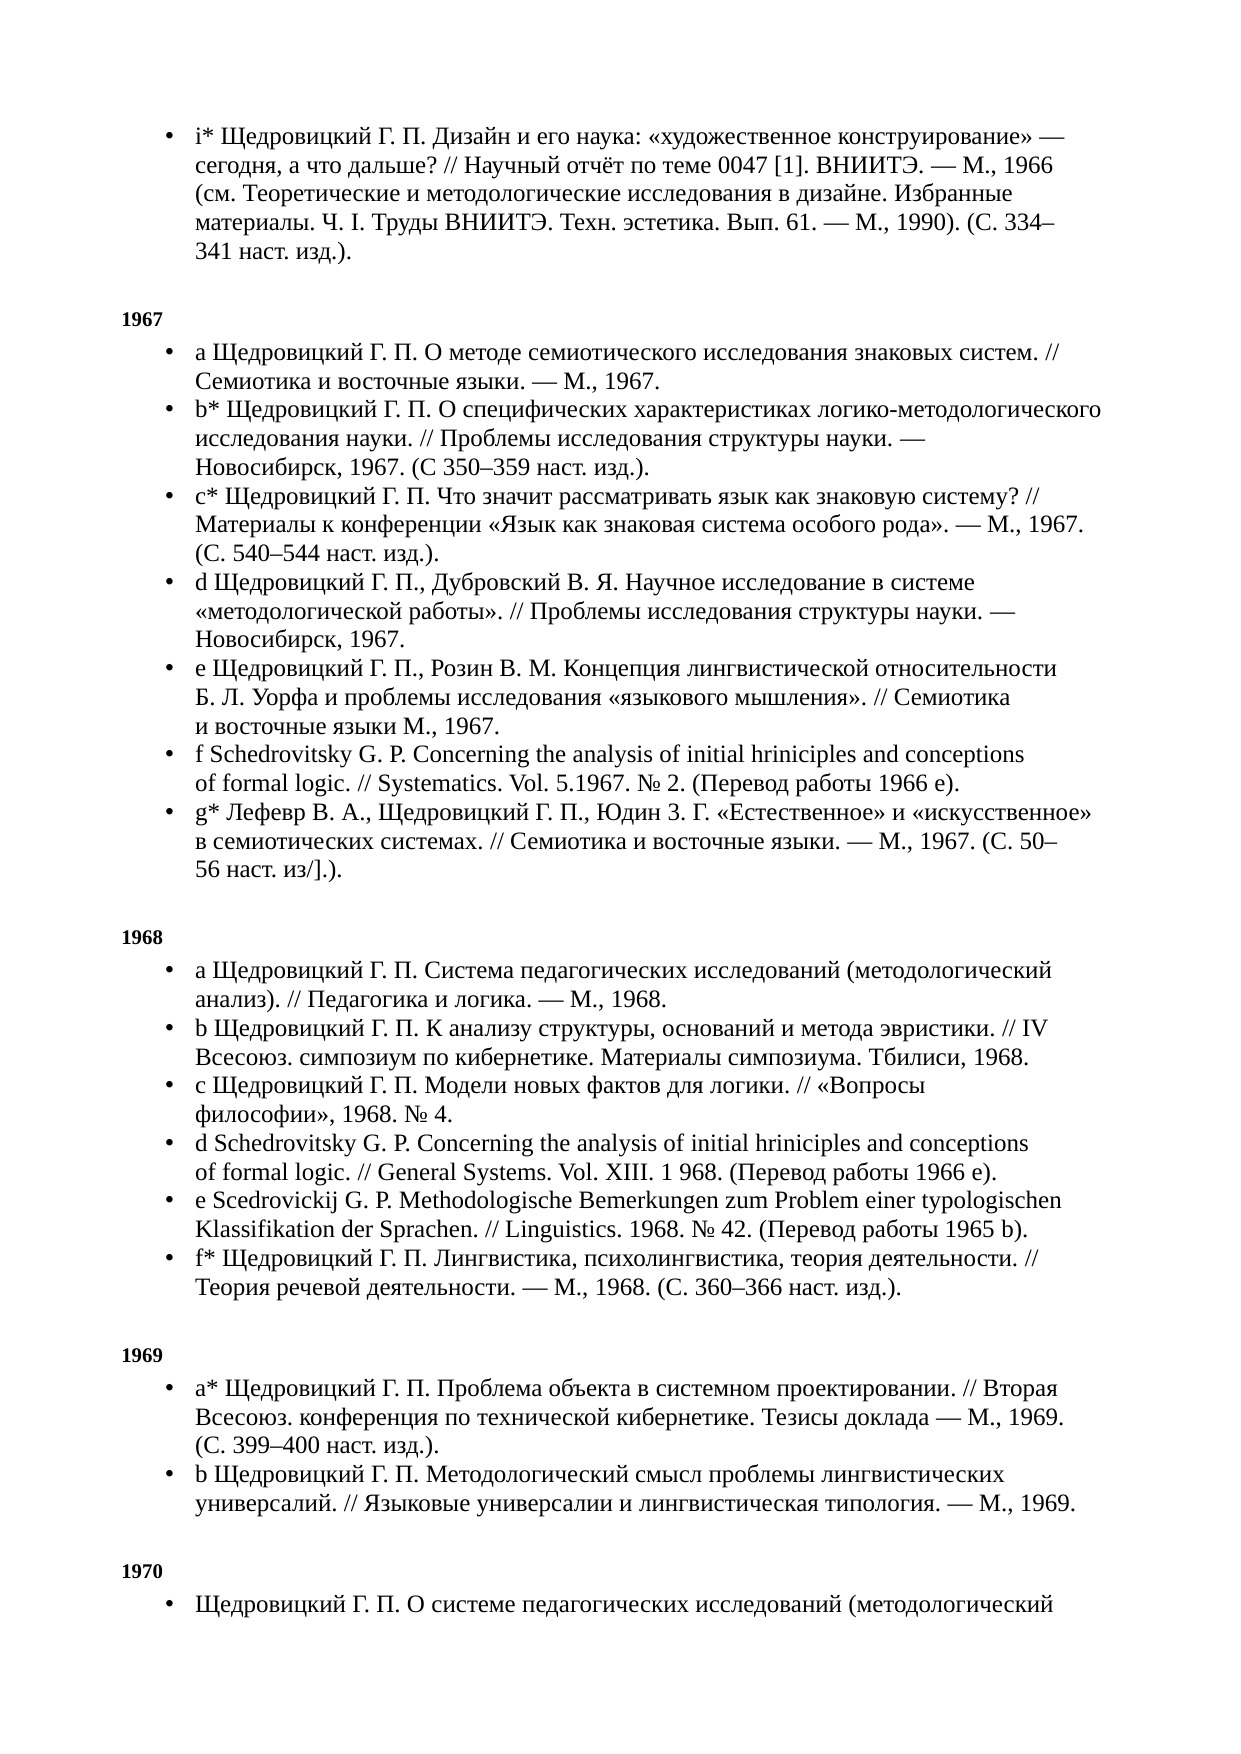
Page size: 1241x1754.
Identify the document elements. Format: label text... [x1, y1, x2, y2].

table_header I. Работы Г. П. Щедровицкого 1957 a* Щедровицкий Г. П. «Языковое мышление» и его анализ. // Вопросы языкознания. 1957. № 1. (С. 449–465 наст. изд.). b Щедровицкий Г. П., Алексеев Н. Г. О возможных путях исследования мышления как деятельности. // Докл. АПН РСФСР. 1957. № 3; 1958. № 1,4; 1959. № 1,2, 4; 1960. № 2,4, 5,6; 1961. № 4,5; 1962. № 2–6. 1958 a* Щедровицкий Г. П. О некоторых моментах в развитии понятий. // «Вопросы философии», 1958. № 6. (С. 577–589 наст. изд.). b* Щедровицкий Г. П. О строении атрибутивного знания. Сообщения I–VI. // Докл. АПН РСФСР. 1958. № 1,4; 1959. № 1,2, 4; 1960. № 6. (С. 590–630 наст. изд.). 1959 Щедровицкий Г. П., Ладенко И. С. О некоторых принципах генетического исследования мышления. // Тезисы доклада на I съезде Общества психологов. Вып. 1. — М., 1959. 1960 a* Щедровицкий Г. П. К анализу процессов решения задач. // Докл. АПН РСФСР. 1960. № 5. (С. 667–672 наст. изд.). b Щедровицкий Г. П. Опыт анализа сложного рассуждения, содержащего решение математической задачи. (На правах рукописи). — М., 1960. c* Щедровицкий Г. П. и другие. Принцип «параллелизма формы и содержания мышления» и его значение для традиционных логических и психологических исследований. Сообщ. I–IV. // Докл. АПН РСФСР. 1960. № 2,4; 1961. № 4,5. (С. 1–33 наст. изд.). 1961 a Щедровицкий Г. П. О взаимоотношении формальной логики и неопозитивистской «логики науки». // Диалектический материализм и современный позитивизм. — М., 1961. b Щедровицкий Г. П. Технология мышления. // Известия. 1961. № 234. 1962 a* Щедровицкий Г. П. О различии исходных понятий «формальной» и «содержательной» логик. // Методология и логика наук. Учёные зап. Том. ун-та. № 41. — Томск, 1962. (С. 34–49 наст. изд.). b Щедровицкий Г. П. Усвоение мышления и проблемы творческой активности учащихся // О психологических особенностях творческой активности учащихся. Тезисы доклада на межвуз. конф. — М., 1962. с Щедровнцкий Г. П., Якобсон С. Г. К анализу процессов решения простых арифметических задач. Сообщения I–V. // Докл. АПН РСФСР. 1962. № 2–6. 1963 a Щедровицкий Г. П. О месте логики в психолого-педагогических исследованиях. // Тезисы доклада на II съезде Общества психологов. Вып. 2. — М., 1963. b Щедровицкий Г. П. К методологии педагогического исследования игры. // Материалы к симпозиуму. Ротапринт (Библиотека имени В. И. Ленина). — М., 1963. c* Щедровицкий Г. П. Методологические замечания к проблеме происхождения языка. // Науч. докл. высшей школы. Филологические науки. 1963. № 2. (С. 299–316 наст. изд.). d Якобсон С. Г., Щедровицкий Г. П. Логико-психологический анализ способов решения простых арифметических задач. // Тезисы доклада на II съезде Общества психологов. Вып. 2. — М., 1963. 1964 a* Щедровицкий Г. П. Проблемы методологии системного исследования. — М., 1964. (С. 155–196 наст. изд.). b* Щедровицкий Г. П. Игра и «детское общество». // Дошкольное воспитание. 1964. № 4. (С. 673–681 наст. изд.). c* Щедровицкий Г. П. О принципах анализа объективной структуры мыслительной деятельности на основе понятий содержательно-генетической логики. // Вопросы психологии. 1964. № 2. (С. 466–473 наст. изд.). d Щедровицкий Г. П. Место логических и психологических методов в педагогической науке. // «Вопросы философии», 1964. № 7. е Щедровицкий Г. П. О необходимости типологических исследований в психологии и педагогике. // Вопросы активизации мышления и творческой деятельности учащихся. Тезисы доклада на межвуз. конф. — М., 1964. f Щедровицкий Г. П. К характеристике критериев интеллектуального развития ребёнка. // Вопросы психологии. Тезисы доклада на респ. психол. конф. — Киев, 1964. g Щедровицкий Г. П., Костеловский В. А. К анализу средств и процессов познания пространственной формы. Сообщения I–II. // Новые исследования в педагогических науках. Вып. 2,4. — М., 1964–1965. h* Щедровицкий Г. П., Садовский В. Н. К характеристике основных направлений исследования знака в логике; психологии и языкознании. Сообщения I — III. // Новые исследования в педагогических науках, Вып. 2,4, 5. — М., 1964–1965. (С. 515–539 наст. изд.). i Щедровицкий Г. П., Юдин Э. Г. О применении понятия управления в психологических и педагогических исследованиях. // Вопросы активизации мышления и творческой деятельности учащихся. Тезисы доклада на межвуз. конф. — М., 1964. j Щедровицкий Г. П., Якобсон С. Г. Сравнительный логико-психологический анализ способов решения арифметических задач (на укр. языке). // Радяньска школа. 1964. № 6. 1965 a Щедровицкий Г. П. К характеристике наиболее абстрактных направлений методологии структурно-системных исследований. // Проблемы исследования систем и структур. — М., 1965. b Щедровицкий Г. П. Методологические замечания к проблеме типологической классификации языков. // Лингвистическая типология и восточные языки. — М., 1965. c Щедровицкий Г. П. Исследование мышления детей на материале решений простых арифметических задач. // Развитие познавательных и волевых процессов у дошкольников. — М., 1965. d Щедровицкий Г. П. О принципах классификации наиболее абстрактных направлений методологии системно-структурных исследований. // Проблемы исследования систем и структур. — М., 1965. e Лефевр В. А., Щедровицкий Г. П., Юдин Э. Г. «Естественное» и «искусственное» в семиотических системах. // Проблемы исследования систем и структур. Материалы к конференции. — М., 1965. f* Генисаретский О. И., Щедровицкий Г. П. Методологическая картина дизайна. // Программа научн. иссл. лаб. общетеор. иссл. отдела теории и методов худ. констр. ВНИИТЭ. Архив ВНИИТЭ. — М., 1965 (см. Теоретические и методологические исследования в дизайне. Избранные материалы. Ч. I. Труды ВНИИТЭ. Техн. эстетика. Вып. 61. — М., 1990). (С. 317–328 наст. изд.). g* Генисаретский О. И., Щедровицкий Г. П. Дизайн: проблемы исследований. // Программа научн. иссл. лаб. общетеор. иссл. отдела теории и методов худ. констр. ВНИИТЭ. Архив ВНИИТЭ. — М., 1965 (см. Теоретические и методологические исследования в дизайне. Избранные материалы. Ч. I. Труды ВНИИТЭ. Техн. эстетика. Вып. 61. — М., 1990). (С. 329–333 наст. изд.). 1966 a* Щедровицкий Г. П. Об исходных принципах анализа проблемы обучения и развития в рамках теории деятельности. // Обучение и развитие. Материалы к симпозиуму. — М., 1966. (С. 197–227 наст. изд). b* Щедровицкий Г. П. Методологические замечания к педагогическому исследованию игры. // Психология и педагогика игры дошкольника. — М., 1966. (С. 687–715 наст. изд.). c* Щедровицкий Г. П. Заметки о мышлении по схемам двойного знания. // Материалы к симпозиуму по логике науки. — Киев, 1966. (С. 474–476 наст. изд.). d Щедровицкий Г. П. «Естественное» и «искусственное» в развитии речи языка. // Основные проблемы эволюции языка. Материалы Всесоюз. конф. по общ. языкознанию. Ч. 1. Самарканд, 1966. e Щедровицкий Г. П. К анализу исходных принципов и понятий формальной логики. // Философ, иссл.: Труды Болгар, акад. наук. 1966. f Щедровицкий Г. П. О логическом смысле проблемы лингвистических универсалий. // Конф. по проблемам изучения универсальных и ареальных свойств языков. Тезисы доклада — М., 1966. g* Щедровицкий Г. П. О различных планах изучения моделей и моделирования. // Метод моделирования в естествознании. — Тарту, 1966. (С. 631–633 назд. изд.). h* Щедровицкий Г. П. Надежина Р. Г. Развитие детей и проблемы нравственного воспитания. // Обучение и развитие. Материалы к симпозиуму. — М., 1966. (С. 682–686 наст. изд.). i* Щедровицкий Г. П., Юдин Э. Г. Педагогика и социология. Сообщение 1. // Новые исследования в педагогических науках. Вып. 7. — М., 1966. (С. 342–349 наст. изд.). j Shchedrovitzky G. P. Methodological problem; of system research. // General Systems. 1966. Vol. XI. (Перевод работы 1964 a). k Лефевр В. А., Щедровицкий Г. П., Юдин З. Г. Анализ связей управления в социальных структурах и деятельности. (Место публикации не установлено). 1966. i* Щедровицкий Г. П. Дизайн и его наука: «художественное конструирование» — сегодня, а что дальше? // Научный отчёт по теме 0047 [1]. ВНИИТЭ. — М., 1966 (см. Теоретические и методологические исследования в дизайне. Избранные материалы. Ч. I. Труды ВНИИТЭ. Техн. эстетика. Вып. 61. — М., 1990). (С. 334–341 наст. изд.). 1967 a Щедровицкий Г. П. О методе семиотического исследования знаковых систем. // Семиотика и восточные языки. — М., 1967. b* Щедровицкий Г. П. О специфических характеристиках логико-методологического исследования науки. // Проблемы исследования структуры науки. — Новосибирск, 1967. (С 350–359 наст. изд.). c* Щедровицкий Г. П. Что значит рассматривать язык как знаковую систему? // Материалы к конференции «Язык как знаковая система особого рода». — М., 1967. (С. 540–544 наст. изд.). d Щедровицкий Г. П., Дубровский В. Я. Научное исследование в системе «методологической работы». // Проблемы исследования структуры науки. — Новосибирск, 1967. e Щедровицкий Г. П., Розин В. М. Концепция лингвистической относительности Б. Л. Уорфа и проблемы исследования «языкового мышления». // Семиотика и восточные языки М., 1967. f Schedrovitsky G. P. Concerning the analysis of initial hriniciples and conceptions of formal logic. // Systematics. Vol. 5.1967. № 2. (Перевод работы 1966 е). g* Лефевр В. А., Щедровицкий Г. П., Юдин 3. Г. «Естественное» и «искусственное» в семиотических системах. // Семиотика и восточные языки. — М., 1967. (С. 50–56 наст. из/].). 1968 a Щедровицкий Г. П. Система педагогических исследований (методологический анализ). // Педагогика и логика. — М., 1968. b Щедровицкий Г. П. К анализу структуры, оснований и метода эвристики. // IV Всесоюз. симпозиум по кибернетике. Материалы симпозиума. Тбилиси, 1968. с Щедровицкий Г. П. Модели новых фактов для логики. // «Вопросы философии», 1968. № 4. d Schedrovitsky G. P. Concerning the analysis of initial hriniciples and conceptions of formal logic. // General Systems. Vol. XIII. 1 968. (Перевод работы 1966 е). е Scedrovickij G. P. Methodologische Bemerkungen zum Problem einer typologischen Klassifikation der Sprachen. // Linguistics. 1968. № 42. (Перевод работы 1965 b). f* Щедровицкий Г. П. Лингвистика, психолингвистика, теория деятельности. // Теория речевой деятельности. — М., 1968. (С. 360–366 наст. изд.). 1969 a* Щедровицкий Г. П. Проблема объекта в системном проектировании. // Вторая Всесоюз. конференция по технической кибернетике. Тезисы доклада — М., 1969. (С. 399–400 наст. изд.). b Щедровицкий Г. П. Методологический смысл проблемы лингвистических универсалий. // Языковые универсалии и лингвистическая типология. — М., 1969. 1970 Щедровицкий Г. П. О системе педагогических исследований (методологический анализ). // Оптимизация процессов обучения в высшей и средней школе. Душанбе, 1970. 1971 a Щедровицкий Г. П. Значения как конструктивные компоненты знака. // Вопросы семантики. Тезисы доклада — М., 1971. b Щедровицкий Г. П. Человек и деятельность в инженерно-психологических исследованиях. // Проблемы инженерной психологии. Вып. 1. — М., 1971. с Щедровицкий Г. П. Понимание как компонента исследования знака. // Вопросы семантики. Тезисы доклада — М., 1971. d Щедровицкий Г. П. О типах знаний, получаемых при описании сложного объекта, объединяющего «парадигматику» и «синтагматику». // Актуальные проблемы лексикологии. Докл. лингвист, конф. Ч. 1. Томск. 1971. e Щедровицкий Г. П. «Логическое» и «лингвистическое» в знаках (к характеристик е материал а терминологической работы). // Семиотические проблемы языков науки, терминологии и информатики. Ч. 1. — М., 1971. f Щедровицкий Г. П. К проблеме существования терминов в тексте и в парадигматических системах. // Семиотические проблемы языков науки, терминологии и информатики. Ч. 2. — М., 1971. g Щедровицкий Г. П. Значения и знания. // Актуальные проблемы лексикологии. Тезисы доклада Ч. 2. — Новосибирск, 1971. h Щедровицкий Г. П. Деятельность и понятие деятельности. // Материалы IV Всесоюз. съезда Общества психологов. Тбилиси, 1971. i Schedrovitsky G. P. Configuration as a method of construction of complex knowledge. // Systematics. Vol. 8.1971. № 4. j Щедровицкий Г. П. Проблема соотношения логических и психологических исследований мышления в истории советской психологии. // Материалы IV Всесоюз. съезда Общества психологов. Тбилиси, 1971. 1972 a Щедровицкий Г. П. Цели и продукты терминологической работы (методологические заметки о процессах становления терминологической деятельности). // Актуальные проблемы лексикологии. — Новосибирск, 1972. b Stschedrowitzky G. P. Die Struktur des Zeichens: Sinn und Bedeutung. // Ideen des exakten Wissens. Wissenschaft und Technik in der Sowjetunion. 1972. № 12. 1973 a* Щедровицкий Г. П. Системно-структурный подход в анализе и описании эволюции мышления. // Мышление и общение. Материалы Всесоюз. симпозиума. Алма-Ата, 1973. (С. 477–480 наст. изд.). b Щедровицкий Г. П. Структура знака: смыслы и значения. // Проблемы лексикологии. — Минск, 1973. c Щедровицкий Г. П., Дубровский В. Я. Проблема объекта в системном проектировании. // Методология исследования проектной деятельности. Тез. сообщ. Всесоюз. науч. конф. «Автоматизация проектирования как комплексная проблема совершенствования проектного дела в стране». Сб. 2. — М., 1973. d Щедрювицкий Г. П., Надежина Р. Г. О двух типах отношений руководств а в групповой деятельности детей. // Вопросы психологии. 1973. № 5. е Щедровицкий Г. П., Якобсон С. Г. Заметки к определению понятий «мышление» и «понимание». // Мышление и общение. Материалы Всесоюз. симпоз. Алма-Ата, 1973. 1974 a* Щедровицкий Г. П. Смысл и значение. // Проблемы семантики. — М., 1974. (С. 545–576 наст. изд.). b* Щедровицкий Г. П. Системное движение и перспективы развития системно-структурной методологии. Обнинск, 1974. (С. 57–88 наст. изд). с* Щедровицкий Г. П. Два понятия системы. // Труды XIII Межд. Конгресса по истории науки и техники. Т. 1а. — М., 1974. (С. 228–232 наст. изд). d Щедровицкий Г. П. Коммуникация, деятельность, рефлексия. // Исследование речемыслительной деятельности. Алма-Ата, 1974. e Щедровицкий ГЛ. Логико-психологический анализ процедур и способов решения простых арифметических задач. // Психолого-педагогические проблемы обучения и развития. Душанбе, 1974. 1975 a* Щедровицкий Г. П. Автоматизация проектирования и задачи развития проектировочной деятельности. // Разработка и внедрение автоматизированных систем в проектировании (теория и методология). — М., 1975. (С. 401–436 наст. изд.). b* Щедровицкий Г. П. Проблема исторического развития мышления. // Генетические и социальные проблемы интеллектуальной деятельности. Алма-Ата, 1975. (С. 496–514 наст. изд.). а* Щедровицкий Г. П. Исходные представления и категориальные средства теории деятельности (Приложение I к 1975 а’). (С. 233–280 наст. изд.). а* Щедровицкий Г. П. Общая идея метода восхождения от абстрактного к конкретному (Приложение II к 1975 а’). e* Щедровицкий Г. П. Категории «процесс — механизм» в контексте исследования развития (Приложение III к 1975 а»). f* Щедровицкий Г. П. Генетическое восхождение (Приложение IV к 1975 а’). 1976 Щедровицкий Г. П. Проблемы построения системной теории сложного «популятивного» объекта. // Системные исследования. Ежегодник 1975. — М., 1976. 1977 a Щедровицкий Г. П., Щедровицкий П. Г. Проблематизация и проблемы в процессах программирования решения задач. // Логика научного поиска. Тезисы доклада Свердловск, 1977. 1978 a Щедровицкий Г. П. Методологический подход как средство объединения знаний из разных научных предметов. // Методологические аспекты взаимодействия общественных, естественных и технических наук. Тез докл. М. — Обниск, 1978. b Аросьев Д. Л., Астахов В. И., Щедровицкий Г. П. Средства и методы проектирования годичного цикла спортивной подготовки. Макет учебно-деловой игры. // Отчёт КНГ МОГИФК по теме № 05–139–21.1978. 1979 a Щедровицкий Г. П. Комплексная организация научно-исследовательских работ как социотехническая систем а. // Комплексный подход к научному поиску: проблемы и перспективы. Ч. 2. — Свердловск, 1979. b Поливанова С. Б., Щедровицкий Г. П. Методологическая организация мышления и деятельности как условие и средство комплексной организации НИР. // Комплексный подход к научному поиску: Проблемы и перспективы. Ч. 2. — Свердловск, 1979. 1981 a* Щедровицкий Г. П. Принципы и общая схема методологической организации системно-структурных исследований и разработок. // Системные исследования: Методологические проблемы. Ежегодник 1981. — М., 1981. (С. 88–114 наст. изд.). b Щедровицкий Г. П. О двух способах структурно-системного представления объектов. // Машинные методы обнаружения закономерностей. Рига, 1981. 1982 Shchedrovitsky C. P. Methodological organization of systems-structural research and development: principles and general scheme. // General Systems. Vol. XXVII. 1982. (Перевод работы 1981 a*). 1983 a Щедровицкий Г. П. Организационно-деятельностная игра как новая форма организации коллективной мыследеятельности. // Методы исследования, диагностики и развития международных трудовых коллективов. — М., 1983. b Щедровицкий Г. П. Системо-деятельностный подход в анализе и оценке места и функций естественнонаучных картин мира в современном мировоззрении. // Научная картина мира как компонент современного мировоззрения. Материалы симпозиума. М. — Обнинск, 1983. с* Щедровицкий Г. П., Котельников С. И. Организационно-деятельностная игра как новая форма организации и метод развития коллективной мыследеятельности. // Нововведения в организациях. Труды семинара. ВНИИ системных исследований. — М., 1983. (С. 115–142 наст. изд.). 1984 Щедровицкий Г. П. Синтез знаний: проблемы и методы. // На пути к теории научного знания. — М., 1984. (С. 634–666 наст. изд.). 1985 a Ойзерман М. Т., Рац М. В., Щедровицкий Г. П. Научные и практические вопросы создания проектов, эффективно реализуемых с точки зрения инженерных изысканий. // Проблемы методологии и технологии инженерных изысканий. — М., 1985. b Наградова Е. Я., Щедровицкий Г. П. Категории сложности изыскательных работ как объект исследований с системо-деятельностной точки зрения. // Проблемы методологии и технологии инженерных изысканий. — М., 1985. с Shchedrovitsky C. P. Methodological organization of systems-structural research and development: principles and general scheme. // Systems Research, II. Methodological Problems. 1985. (Перевод работы 1981 a*). 1987 a* Щедровицкий Г. П. Схема мыследеятельности — системно-структурное строение, смысл и содержание. // Системные исследования. Методологические проблемы. Ежегодник 1986. — М., 1 987. (С. 281–298 наст. изд.). b Щедровицкий Г. П. Методологический подход как средство объединения знаний из разных научных предметов. // Методологические аспекты взаимодействия общественных, естественных и технических наук. Тезисы доклада и выст. Ч. I–II. М. — Обнинск, 1987. 1991 Щедровицкий Г. П. Методологический смысл оппозиции натуралистического и системо-деятельностного подходов. // «Вопросы методологии». 1991. № 2. (С. 143–154 наст. изд.). II. Работы других авторов Автоматизация в проектировании. — М., 1972. Акофф Р. Л. О природе систем. // Изв. АН СССР. Техн. кибернетика. 1971. № 3. Акофф Р. Л. Планирование в больших экономических системах. — М., 1972. Акофф Р. Искусство решения проблем. — М., 1982. Акофф Р. Планирование будущего корпорации. — М., 1985. Алексеев И. С. Возможная модель структуры физического знания. // Проблемы истории и методологии научного познания. — М., 1974 а. Алексеев И. С. Принцип детерминизма и физическая картина реальности. // Философия и естествознание. — М., 1974 b. Алексеев Н. Г. Проблема управления мыслительной деятельностью при решении алгебраических задач и их классификация. // Вопросы активизации мышления и творческой деятельности учащихся. Тезисы докладов на межвузовской конференции. — М., 1964. Алексеев Н. Г. Формирование осознанного решения учебной задачи. // Педагогика и логика. — М., 1968. Алексеев Н. Г., Москаева А. С. О некоторых психологических проблемах при решении текстовых задач. // Психологія навчання і виховання. Тезисы докладов на республиканской психологической конференции. — Киев, 1964. Аристотель. Метафизика. М, 1937 а. Аристотель. О душе. — М., 1937 b. Аристотель. Физика. — М., 1937 с. Аристотель. Аналитики. — М., 1952. Аристотель. Сочинения. В 4-х т. — М., 1978. Асмус В. Ф. Логика. — М., 1947. Асмус В. Ф. Шарль Серрюс и логика отношений. // Ш. Серрюс. Опыт исследования значения логики. — М., 1948. Афанасьев В. Г. Научное руководство социальными процессами. // Коммунист. 1965. № 12. Афанасьев В. Г. Об интенсификации развития социалистического общества (проблемы взаимодействия науки, техники и управления). — М., 1969. Ахманов А. С. Формы мысли и законы формальной логики. К вопросу о предмете формальной логики. // Вопросы логики. — М., 1955. Ахманов А. С. Логическое учение Аристотеля. — М., 1960. Бакрадзе К. Логика. Тбилиси, 1951. Беккер Г., Босков А. Современная социологическая теория. — М., 1962. Бернштейн Н. А. Некоторые назревающие проблемы регуляции двигательных актов. // Вопросы психологии. 1957. № 6. Вир Ст. Кибернетика и управление производством. — М., 1963. Блауберг И. В., Садовский В. Н., Юдин Э. Г. Системный подход: предпосылки, проблемы, трудности. — М., 1969. Блауберг И. В., Юдин Э. Г. Становление и сущность системного подхода. — М., 1973. Богданов А. А. Всеобщая организационная наука (тектология). В 3-х т. Восьмое издание. Москва-Берлин, 1925–1929. Большие системы: теория, методология, моделирование. — М., 1971. Больцман Л. Лекции по кинетической теории газов. — М., 1956. Борджану К. О научном характере понятия прогресса. // Проблемы философии. — М., 1960. Бродский И. Н., Серебрянников О. Ф. О характере современной формальной логики II Вопросы философии. 1964. № 2. Бутлеров A. M. Альдегиды, кетоны и нитропроизводные жирного ряда. Специальный куре органической химии. 1875. Ветров А. А. Математическая логика и современная формальная логика. // «Вопросы философии», 1964. № 2. Вико Дж. Основания новой науки об общей природе наций. — Л., 1940. Виндельбанд В. Принципы логики. // Логика. Вып. 1. М, 1913. Винер Н. Кибернетика. — М., 1958. Витгенштейн Л. Логико-философский трактат. — М., 1959. Войшвилло Е. К. К вопросу о предмете логики. // Вопросы логики. — М., 1955. Волков Г. Н. Социология науки. Социологические очерки научно-технической деятельности. — М., 1968. Волков Г. Научно-техническая революция: естествознание и обществоведение. // Правда. 1973, 25 февр. Восхождение от абстрактного к конкретному. // Филее, энцикл. Т. 1. — М., 1960. Выготский Л. С. Мышление и речь. Психологические исследования. — М.-Л., 1934. Выготский Л. С. Избранные психологические исследования. — М., 1956. Выготский Л. С. Развитие высших психических функций. — М., 1960. Галилей Г. Беседы и математические доказательства… // Сочинения. Т. 1. — М.-Л., 1934. Галилей Г. Диалог о двух главных системах мира — птоломеевой и коперниковой. — М.-Л., 1948. Гальперин П. Я., Талызина Н. Ф. Формирование начальных геометрических понятий на основе организованного действия учащихся. // Вопросы психологии. 1957. № 1. Гвишиани Д. М. Управление — прежде всего наука. // Известия, 1963, № 118. Гвишиани Д. М. Предисловие. // Дейнеко О. А. Методологические проблемы науки управления производством. — М., 1971. Гвишиани Д. М. Организация и управление. — М., 1972. Гвишиани Д. М., Каменицер С. Е. Научно организовать труд по управлению производством. // Социалистический труд. 1965. № 2. Гвишиани Д. М., Лисичкин В. А. Системы прогнозирования в планировании и управлении научными исследованиями и разработками. — М., 1969. Гегель Г. В. Ф. Энциклопедия философских наук. Ч. 1. Логика. // Сочинения. Т. 1. — М., 1934. Гегель Г. В. Ф. Наука логики. // Сочинения. Т. 5–6. — М., 1937. Гейтинг А. Обзор исследований по основаниям математики. — М., 1936. Гелернтер Г. А., Рочестер Н. Интеллектуальное поведение машин, решающих задачи. // Психология мышления. — М., 1965. Генисаретский О. И. Специфические черты объектов системного исследования. // Проблемы исследования систем и структур. — М., 1965. Генисаретский О. И. Логический смысл моделей и моделирования. // Метод моделирования в естествознании. Тезисы доклада и выступлений на симпоз. — Тарту, 1966 а. Генисаретский О. И. Проблема смысла в содержательно-генетической логике. // Методология и логика науки. — М., 1966 b. Генисаретский О. И. Понятие о деятельности. Деятельность проектирования. // дизайн в сфере проектирования. Методологическое исследование. Т. 1. Архив ВНИИТЭ. № 470.1967. Генисаретский О. И. Опыт моделирования представляющей и рефлектирующей способностей сознания. // Всесоюзный симпозиум по кибернетике. Тбилиси, 1968. Генисаретский О. И. Опыт методологического конструирования общественных систем. // Моделирование социальных процессов. — М., 1970. Генисаретский О. И. Методологическая организация системной деятельности. // Разработка и внедрение автоматизированных систем в проектировании (теория и методология). — М., 1975. Гердер И. Г. Трактат о происхождении языка. // Гердер И. Г. Избранные сочинения. — М.-Л., 1959. Гессе Г. Игра в бисер. — М., 1969. Гилберт Д. Основания геометрии. — М., 1948. Гилберт Д., Аккерман В. Основы теоретической логики. — М., 1947. Глушков В. М. Построение автоматизированных систем управления. // Актуальные проблемы управления. — М., 1972. Гоббс Т. Избранные произведения. В 2-х т. — М., 1965. Головнях В. В. Комплексирование оптимизационных, имитационных и логико-лингвистических моделей в автоматизированных системах управления летательным аппаратом. // Вопросы кибернетики. Вып. 121. — М., 1986. Горохов В. Г. Методологический анализ системотехники. — М., 1982 а. Горохов В. Г. Современные комплексные научно-технические дисциплины. // «Вопросы философии», 1982 b. № 7. Гослинг Б. Проектирование систем. // Перевод № 567 ГКРЭ СССР. 1964. Греневский Т. Кибернетика без математики. — М., 1964. Григорьев Э. П. Проектный метод прогнозирования и его использование при формировании бытовой предметной среды. // Проблемы прогнозирования материально-предметной среды Труды ВНИИТЭ. Техн. эстетика. Вып. 2. — М., 1972. Гропп P. O. К вопросу о марксистской диалектической логике как системе категорий. // «Вопросы философии», 1959. № 1. Грушин Б. А. Логические и исторические приёмы исследования в «Капитале» К. Маркса. // Вопросы философия. 1955. № 4. Грушин Б. А. О приёмах и способах воспроизведения в мышлении исторических процессов развития. // Канд. диссертация. МГУ, 1957. Грушин Б. А. Маркс и современные методы исторического исследования. // «Вопросы философии», 1958. № 3. Грушин Б. А. Очерки логики исторического исследования. — М., 1961. Грушин Б. А. Процесс развития (логическая характеристика категории в свете задач исторической науки). // Проблемы методологии и логики наук. — Томск, 1962. Гуд Г. Х., Макол Р. Э. Системотехника: введение в проектирование больших систем. — М., 1962. Гудожник Г. С. Научно-технический прогресс: сущность, основные тенденции. — М., 1970. Гуковский М. А. Механика Леонардо да Винчи. — М.-Л., 1947. Гуссерль Э. Пролегомены к чистой логике. // Гуссерль Э. Логические исследования. Ч. 1. — СПб., 1909. Гущин Ю. Ф., Дубровский В. Я, ЩедровицкийЛ. П. К понятию «системное проектирование». // Большие информационно-управляющие системы. — М., 1969. Гущин Ю. Ф., Дубровский В. Я., Щедровицкий Л. П. О методических принципах инженерно-психологического проектирования. // Проблемы инженерной психологии. Вып. 1. — М., 1971. Гэлбрейт Дж. Новое индустриальное общество. — М., 1969. Дворецкий И. Х. Древнегреческо-русский словарь. — М., 1958. Дейнеко О. А. Методологические проблемы науки управления производством. — М., 1971. Джемпер М. Понятие массы в классической и современной физике. — М., 1967. Джонсон Ф. и другие. Системы и руководство (теория систем и руководство системами). — М., 1971. Дизайн в сфере проектирования. Методологическое исследование. Т. 1 / Под ред. Г. П. Щедровицкого и О. И. Генисаретского. // Архив ВНИИТЭ. № 470.1967. Диксон Дж. Проектирование систем: изобретательство, анализ и принятие решений. — М., 1969. Дубовская В. И. К вопросу о связях теории с компонентами учебной деятельности. // Проблемы исследования систем и структур. Материалы к конференции. — М., 1965. Дубровский В. Я. О природе и основаниях эффективности эвристических методов. // IV Всесоюзный симпозиум по кибернетике, (материалы симпозиума). Тбилиси, 1968. Дубровский В. Я. К проблеме распределения функций в системах «человек — машина». // Большие информационно-управляющие системы. — М., 1969. Дубровский В. Я. Об одной модели деятельности проектирования. // Проблемы инженерной психология. Вып. 1. — М., 1971 а. Дубровский В. Я. Проблема знаний в инженерно-психологическом проектировании. // Проблемы инженерной психологии. Вып. 1. — М., 1971 b. Дубровский В. Я., Щедровицкий Л. П. Проблема распределения функции в системах «человек — машина». // Инженерно-психологическое проектирование. Вып. 1. — М., 1970 а. Дубровский В. Я., Щедровицкий Л. П. Инженерная психология и развитие системного проектирования. // Инженерно-психологическое проектирование. Вып. 2. — М., 1970 b. Дубровский В. Я., Щедровицкий Л. П. Проблемы системного инженерно-психологического проектирования. — М., 1971 а. Дубровский В. Я., Щедровицкий Л. П. Социальное назначение инженерной психологии. // Проблемы инженерной психологии. Вып. 1. — М., 1971 b. Дубровский В. Я., Щедровицкий Л. П. Концепция машинизации проектирования как вида мыслительной деятельности. // Методология исследования проектной деятельности. Всесоюз. науч. конф. «Автоматизация проектирования как комплексная проблема совершенствования проектного дела в стране». Сб. 2. — М., 1973. Дубровский В. Я., Щедровицкий Л. П. Проблемы модификации в системном проектировании. // Разработка и внедрение автоматизированных систем в проектировании (теория и методология). — М., 1975. Дынин Б. С. К вопросу о характере проблем методологии. // Философия, методология, наука. — М., 1972. Евенко Л. И. Системный анализ — инструмент обоснования управленческих решений. // США: экономика, политика, идеология. 1970. № 8. Ельмслев Л. Пролегомены к теории языка. // Новое в лингвистике. Вып. 1. — М., 1960. Емельянов С. В. Современные проблемы научного управления. // Цикл лекций о со временных методах планирования и управления народным хозяйством. — М., 1970. Емельянов С. В. Организационные системы управления: принципы построения структурных схем. // Актуальные проблемы управления. — М., 1972. Епископосов Г. Л. Техника и социология. — М., 1967. Жимерин Д. Г. Проблемы автоматизации управления. // Автоматизированные системы управления. — М., 1972. Жолковский А. К. Предисловие. // Машинный перевод и прикладная лингвистика. 1964. № 8. Жолковский А. К. и другие. О принципиальном использовании смысла при машинном переводе. // Труды Института точной механики и вычислительной техники. Машинный перевод — 1961. Вып. 2. — М., 1961. Жолковский А. К., Мельчук И. А. К построению действующей модели языка «Смысл-текст». // Машинный перевод и прикладная лингвистика. 1969. № 11. Заде Л., Дезоер Ч. Теория линейных систем. — М., 1970. Замошкин Ю. А. Психологическое направление в современной буржуазной социологии. — М., 1958. ЗигвартХ. Учение о суждении, понятии и выводе. // Зигварт X. Логика. Т. 1. — СПб., 1908 а. ЗигвартХ. Учение о методе. // Зигварт X. Логика. Т. 2. Вып. 1. — СПб., 1908 b. Зиновьев А. А. Восхождение от абстрактного к конкретному (на материале «Капитала» К. Маркса). // Канд. диссертация. — М., 1954. Зиновьев А. А. Логическое строение знаний о связях. // Логические исследования. — М., 1959 а. Зиновьев А. А. Следование как свойство высказываний о связях. // Науч. докл. высшей школы. Философские науки. 1959 b. № 3. Зиновьев А. А. 06 одной программе исследования мышления. // Докл. АПН РСФСР. 1959 с. № 2. Зиновьев А. А. О логической природе восхождения от абстрактного к конкретному. // Филос. энцикл. Т. 1. — М., 1960 а. Зиновьев А. А. К вопросу о методе исследования знаний (высказывания о связях). // Докл. АПН РСФСР. 1960 b. № 3. Зиновьев А. А. К определению понятия связи. // «Вопросы философии», 1960 с. № 8. Зиновьев А. А. Логика высказываний и теория вывода. — М., 1962. Зиновьев А. А. Об основных понятиях и принципах логики науки. // Логическая структура научного знания. — М., 1965. Зиновьев А. А., Ревзин И. И. Логическая модель как средство научного исследования. // «Вопросы философии», 1960. № 1. Зинченко А. П. Игра. В Харькове проведён экспертный семинар по теме «Учебно-воспитательный процесс в ВУЗе». // Архитектура. Приложение к «Строительной газете» от 25 апреля 1982. Зинченко А. П. Игровая форма межпрофессионального обсуждения градостроительных проблем. // Строительство и архитектура. 1983. № 8. Зинченко П. И. Проблема непроизвольного запоминания. // Научные записки Харьковского государственного педагогического института иностранных языков. Т. 1.1939. Ильенков Э. В. Диалектика абстрактного и конкретного в «Капитале» К. Маркса. — М., 1960. Ильенков Э. В. Предмет логики как науки в новой философии. // «Вопросы философии», 1965. № 5. Ильенков Э. В. К истории вопроса о предмете логики как науки. // «Вопросы философии», 1966. № 2. Ильенков Э. В. Идеальное. // Филос. энцикл. Т. 2. — М., 1962. Исследования по общей теории систем. — М., 1969. Калман Р. и другие. Математическая теория систем. — М., 1971. Кант И. Критика чистого разума. — СПб., 1907. Кант И. Логика. — СПб., 1915. Кантор Г. Учение о множествах. // Новые идеи в математике. Сб. 6. — СПб., 1914. Квейд Э. Анализ сложных систем (методология анализа при подготовке военных решений). — М., 1969. Кибернетический сборник. Вып. 1. — М., 1960. Клини С. К. Введение в метаматематику. — М., 1957. Климовская Г. И. Опыт псевдогенетического поиска языковых универсалий. // Языковые универсалии и лингвистическая типология М., 1969. Клир Дж. Абстрактное понятие системы как методологическое средство. // Исследования по общей теории систем. — М., 1969. Комплексный подход к научному поиску: проблемы и перспективы. В 2-х ч. — Свердловск, 1979. Кон И. С. О понятии исторического прогресса. // Проблемы развития в природе и обществе. — М.-Л., 1958. Кон И. С. Прогресс общественный. // Филос. энцикл. Т. 4. — М., 1967. Кондильяк Э. Б. Трактат о системах. — М., 1938. Кондорсэ Ж. А. Эскиз исторической картины прогресса человеческого разума. — М., 1936. Кондрашов И. А. К вопросу о происхождении языка. // Вопросы языкознания в свете трудов И. В. Сталина. — М., 1950. Копнин П. В., Крымский С. Б. Заметки о логике современной и традиционной. // «Вопросы философии», 1965, № 7. Коссериу Э. Синхрония, диахрония и история//Новое в лингвистике. Вып. III. — M., 1963. Косыгин Ю. А. Методологические вопросы системных исследований в геологии. // Геотектоника. 1970. № 2. Котарбиньский Т. Избранные произведения. — М., 1963. Кремянский В. И. Некоторые особенности организмов как «систем» с точки зрения физики, кибернетики и биологии. // «Вопросы философии», 1958. № 8. Кузьмин В. П. Принцип системности в теории и методологии К. Маркса. — М., 1976. Кузнецов Б. Г. Беседы по теории относительности. — М., 1960. Курс для высшего управленческого персонала. — М., 1970. Кутта Ф. Человек. Труд. Техника. — М., 1970. Кутюра Л. Философские принципы математики. — СПб., 1913. Куффиньяль Л. Кибернетика — искусство управления. // Наука и человечество 1963. — М., 1963. Ладенко И. С. Об отношении эквивалентности и его роли в некоторых процессах мышления. // Докл. АПН РСФСР. 1958 а. № 1. Ладенко И. С. О процессах мышления, связанных с установлением отношения эквивалентности. // Докл. АПН РСФСР. 1958 b. № 2. Ладенко И. С. Проблемы обоснования математики и логической эмпиризм. // Диалектический материализм и современный позитивизм. — М., 1961. Лакатос И. Доказательства и опровержения. Как доказываются теоремы. — М., 1967. Ланге О. Целое и развитие в свете кибернетики. // Исследования по общей теории систем. — М., 1969. Лапин И. И., Пригожин А. И. «Социальные инновации» — новое направление в организационной психологии на Западе. // Психологический журнал. Т. 3.1982. № 5. Лейбниц Г. Новые опыты о человеческом разуме. — М.-Л., 1936. Лекторский В. А., Садовский В. Н. О принципах исследования систем (в связи с общей теорией систем Л. Берталанфи). // «Вопросы философии», 1960. № 8. Лекторский В. А. и другие. История предмета философии. // Филос. энцикл. Т. 5. — М., 1970. Ленин В. И. Философские тетради. // ПСС. Четвёртое издание. Т. 38. — М., 1958. Ленин В. И. Материализм и эмпириокритицизм. // ПСС. Т. 18.. — М., 1961 Ленин В. И. Империализм, как высшая стадия капитализма. // ПСС. Т. 27. — М., 1962 Леонтьев А. А. Психолингвистика. — Л., 1967. Леонтьев А. А. Язык, речь, речевая деятельность. — М., 1969. Леонтьев А. Н. Психологические основы дошкольной игры. // Проблемы развития психики. — М., 1959. Леонтьев А. Н. Проблемы развития психики. — М., 1959. Леонтьев А. Н. О некоторых перспективных проблемах советской психологии. // Вопросы психологии. 1967. № 6. Леонтьев А. Н. Автоматизация и человек. // Психологические исследования. Вып. 2. — М., 1970. Лефевр В. А. О способах представления объектов как систем. // Тезисы доклада симп. «Логика научного исследования» и семинара логиков. — Киев, 1962. Лефевр В. А. О различии «процесса решения» и «способа решения» задач. // Тезисы доклада на II съезде Общества психологов. — М., 1963. Лефевр В. А. О самоорганизующихся и саморефлексивных системах и их исследовании. // Проблемы исследования систем и структур. — М., 1965. Лефевр В. А. Конфликтующие структуры. — М., 1967. Лефевр В. А. О способах представления объектов как систем. // Философские проблемы современного естествознания. Вып. 14. — Киев, 1969. Лефевр В. А. Системы, нарисованные на системах. // Системный метод и современная наука. Вып. 1. — Новосибирск, 1970. Лефевр В. А., Дубовская В. И. Способ решения задач как содержание обучения. // Новые исследования в педагогических науках». Вып. 4. — М., 1965. Лисицин В. Н., Попов Г. Х. О науке управления. // Плановое хозяйство. 1968. № 3. Логика научного поиска (тезисы доклада к Всесоюз. симп.). Ч. 1. — Свердловск, 1977. Логические исследования. — М., 1959. Локк Дж. Избранные философские произведения. Т. 1. — М., 1960. Ломов Б. Ф. Человек и техника. — М., 1966. Лосев А. Ф. Платон. // Филос. энцикл. Т. 4. — М., 1967. Луканин Р. К., Касымжанов А. Х. Об исходных моментах проблемы взаимоотношения диалектики и формальной логики. // Актуальные проблемы диалектической логики (мат. Всесоюз. симп. по диалектической логике). Алма-ата, 1971. Лукасевич Я. Аристотелевская силлогистика с точки зрения современной формальной логики. — М., 1959. Любищев А. А. Значение и будущее систематики. // Природа. 1971. № 2. Маковельский А. О. История логики. — М., 1967. Максвелл Дж. К. Избранные сочинения по теории электромагнитного поля. — М., 1938. Мамардашвили М. К. Процесс анализа и синтеза. // «Вопросы философии», 1958. № 2. Мамардашвили М. К. Некоторые вопросы исследования истории философии как истории познания. // «Вопросы философии», 1959. №: 12. Мамардашвипи М. К. Формы и содержание мышления (к критике гегелевского учения о формах познания). — М., 1968 а. Мамардашвили М. К. Анализ сознания в работах К. Маркса. // «Вопросы философии», 1968 b. № 6. Марков И. Б. Научно-техническая революция: анализ, перспективы, последствия. — М., 1971. Маркс К. К критике политической экономии. — М., 1952. Маркс К. Капитал. Т. 1. — М., 1955 а. Маркс К. Тезисы о Фейербахе. // Маркс К. и Энгельс Ф. Сочинения. Второе издание. Т. З. — М., 1955 b. Маркс К. Экономическо-философские рукописи 1884 года. // Маркс К. и Энгельс Ф. Из ранних произведений. — М., 1956. Маркс К. Теории прибавочной стоимости (IV том «Капитала»). // Маркс К. и Энгельс Ф. Сочинения. Т. 26. Ч. ІІІ. — М., 1964. Маркс К., Энгельс Ф. Немецкая идеология. // Маркс К. и Энгельс Ф. Сочинения. Второе издание. Т. З М., 1955 а. Маркс К., Энгельс Ф. Святое семейство, или критика критической критики. // Маркс К. и Энгельс Ф. Сочинения. Второе издание. Т. 2. — М., 1955 b. Маркс К., Энгельс Ф. Из ранних произведений. — М., 1956. Мартине А. Основы общей лингвистики. // Новое в лингвистике. Вып. III. — М., 1963. Мах Э. Механика. Историко-критический очерк её развития. — СПб., 1909. Мелещенко Ю. С., Шухардин С. В. Ленин и научно-технический прогресс. — Л., 1969. Мельников Г. П. Азбука математической логики. — М., 1967 а. Мельников Г. П. Системная лингвистика и её отношение к структурной. // Проблемы языкознания. Докл. и сообщ. советских учёных на X Межд. Конгрессе лингвистов. — М., 1967 b. Мельников Г. П. Язык как система и языковые универсалии. // Языковые универсалии и лингвистическая типология. — М., 1969. Мельчук И. А. Опыт теории лингвистических моделей «Смысл-текст». — М., 1974. Месарович М. и другие. Теория иерархических многоуровневых систем. — М., 1973. Металлы. // Большая Сов. Энцикл. Второе издание. Т. 27. — М., 1954. Метод моделирования в естествознании (тезисы докладов и выступлений на симпозиуме). — Тарту, 1966. Методологические проблемы науки. — М., 1964. Методология исследования проектной деятельности (Всесоюз. науч. конф. «Автоматизация проектирования как комплексная проблема совершенствования проектного дела в стране»). Сб. 2. — М., 1973. Минский М. На пути к созданию искусственного разума. // Вычислительные машины и мышление. — М., 1967. Минто В. Дедуктивная и индуктивная логика. — СПб., 1901. Мирский Э. М. Междисциплинарные исследования и дисциплинарная организация науки. — М., 1980. Моисеев Н. Н. Компьютер ставит эксперимент. // Литературная газета, 1 января 1973. Моисеев Н. Н. Имитационные модели. // Наука и человечество 1973. — М., 1972. Морено Дж. Социометрия. — М., 1958. Морз Ф. М., Кимбелл Д. Е. Методы исследования операции. — М., 1956. Москаева А. С. К анализу способа решения арифметических задач. // Тезисы доклада на II съезде Общества психологов. Вып. 2. — М., 1963. Москаева А. С. Анализ знаковых средств, необходимых для активного усвоения способов деятельности. // Вопросы активизации мышления и творческой деятельности учащихся (тезисы доклада на межвуз. конф.). — М., 1964. Москаева А. С. Алгоритмы и «алгоритмический подход» к анализу процессов обучения. // Вопросы психологии. 1965. № 3. Москаева А. С. Об одном способе исследования употребления моделей. // Метод моделирования в естествознании. — Тарту, 1966. Москаева А. С. Математика и философия. // Проблемы исследования структуры науки. — Новосибирск, 1967. Москаева А. С. Логический анализ способов решения арифметических задач. // Педагогика и логика. — М., 1968. Москаева А. С., Розин В. М. К анализу строения систем знания типа «Начал» Евклида. Сообщения I–II. // Новые исследования в педагогических. Вып. 8 и 9. — М., 1966. Надежина Р. Г. Совместная деятельность детей и их взаимоотношения. // Вопросы психологии. Тезисы докладов на республиканской психологической конференции. — Киев, 1964 а. Надежина Р. Г. Игра и взаимоотношения детей. // Дошкольное воспитание. 1964 b. № 4. Надежина Р. Г. Анализ детских групп как малых неоднородных систем. // Проблемы исследования систем и структур. Материалы к конференции. — М., 1965. Наторп П. Философия как основание педагогики. — СПб., 1905. Наука и учебный предмет. // Советская педагогика. 1965. № 7. Наука — техника — управление. Интеграция науки, техники и технологии. // Организация и управление в Соединённых Штатах Америки. — М., 1966. Нейман Дж. Теория самовоспроизводящихся автоматов. — М., 1971. Непомнящая Н. И. О путях анализа проблемы усвоения и развития на основе логических и психологических методов. // Тезисы доклада на II съезде Общества психологов. Вып. 2. — М., 1963. Непомнящая Н. И. О методе генетического исследования в психологии. // Вопросы психологии. Тезисы доклада на республиканской психологической конференции. — Киев, 1964 а. Непомнящая Н. И. К вопросу об активности и самостоятельности учащихся в процессе обучения. // Вопросы активизации мышления и творческой деятельности учащихся. Тезисы доклада на межвуз. конф. — М., 1964 b. Непомнящая Н. И. Анализ некоторых понятий психологической концепции Жана Пиаже. // Вопросы психологии. 1964 с. № 4. Непомнящая Н. И. Отношение методов структурного генетического исследования в психологии. // Проблемы исследования систем и структур. Материалы к конференции. — М., 1965. Непомнящая Н. И. Состояние проблемы обучения и развития и задачи дальнейшей её разработки. // Обучение и развитие (материалы к симпозиуму). — М., 1966 а. Непомнящая Н. И. Теория Л. С. Выготского о связи обучения и развития. // Обучение и развитие (материалы к симпозиуму). — М., 1966 b. Непомнящая Н. И. Понятия развития и научения в теории Ж. Пиаже. // Обучение и развитие (материалы к симпозиуму). — М., 1966 с. Непомнящая Н. И. Педагогический анализ и конструирование способов решения учебных задач. // Педагогика и логика. — М., 1968. Николаев В. В. Состояние и некоторые проблемы развития системотехники. // Методологические проблемы системотехники. — Л., 1970. Ньюэлл А., Саймон Г. А. Имитация мышления человека с помощью электронно-вычислительной машины. // Психология мышления. — М., 1965. Ньюэлл А. и другие. Процессы творческого мышления. // Психология мышления. — М., 1965. Обучение и развитие (материалы к симпозиуму). — М., 1966. Общая теория систем. — М., 1966. Овчинников Н. Ф. Понятия массы и энергии в их историческом развитии и философском значении. — М., 1957. Оптнер С. Системный анализ для решения деловых и промышленных проблем. — М., 1969. Организация и управление (вопросы теории и практики). — М., 1968. Остов Г. В. Техника и общественный прогресс. — М., 1959. О соотношении синхронного анализа и исторического изучения языков. — М., 1960. Пантина Н. С. Процесс возникновения сюжетной игры и его значение для умственного развития детей раннего возраста (формирование деятельности элементарного планирования). // Докл. АПН РСФСР. 1962. № 5. Пантина Н. С. Умственное развитие ребёнка в процессе возникновения сюжетной игры. // Дошкольное воспитание. 1963. № 2. Пантина Н. С. Исследование умственного развития детей в процессе деятельности с дидактическими игрушками. // Развитие познавательных и волевых процессов у дошкольников. — М., 1965. Пантина Н. С. Исследование строения детской деятельности (на материале действий с дидактическими игрушками). // Психология и педагогика игры дошкольника. — М., 1966. Папуш М. П. К анализу концепции индикационного поля панели пульта управления как информационной модели. // Проблемы инженерной психологии. Вып 1. — М., 1971. Папуш М. В. Проблема единства семиотики и схема «семиозиса» Ч. Морриса. // Проблемы семантики. — М., 1974. Пископпель А. А. Экспериментальный метод и системное инженерно-психологическое проектирование. // Проблемы инженерной психологии. Вып. 1. — М., 1971. Поварнин С. И. Логика. Пгр., 1916. Поварнин С. И. Введение в логику. Пгр. 1921. Поваров Г. Н. Логика на службе автоматизации и технического прогресса. // «Вопросы философии», 1959. № 10. Пристли Дж. Избранные сочинения. — М., 1934. Проблема распределения функций в системах «человек — машина». // Инженерно-психологическое проектирование. Вып. 1. — М., 1970. Проблемы исследования систем и структур. Материалы к конференции. — М., 1965. Проблемы исследования структуры науки (материалы к симпозиуму). — Новосибирск, 1967. Проблемы методологии системного исследования. — М., 1970. Проблемы прогнозирования материально-предметной среды. // Труды ВНИИТЭ. Техн. эстетика. Вып. 2.1972. Проблемы рефлексии в научном познании. Куйбышев, 1983. Проблемы теории проектирования предметной среды. // Труды ВНИИТЭ. Техн. эстетика. Вып. 8. — М., 1974. Программно-целевой подход и деловые игры. // Тезисы доклада и сообщ. ко второй науч.-практ. науковедч. конф. — Новосибирск, 1982. Психология и педагогика игры дошкольника. — М., 1966. Разработка и внедрение автоматизированных систем в проектировании (теория и методология). — М., 1975. Рамишвили Д. И. О психологической природе донаучных познаний (докл. на совещ. по вопросам психологии (1–6 июля 1953 г.). — М., 1954. Раппапорт А. Г. Методологический анализ трансформации функций прогнозирования. // Проблемы прогнозирования материально-предметной среды. Труды ВНИИТЭ. Техн. эстетика. Вып. 2. — М., 1972. Раппапорт А. Г. Проектирование без прототипов. // Разработка и внедрение автоматизированных систем в проектировании (теория и методология). — М., 1975. Раппапорт А. Г., Сазонов Б. В. Проблемы будущего и трансформация проектирования. // Техническая эстетика. 1972. № 1. Рашевский П. К. «Основания геометрии» Гилберта и их место в историческом развитии вопроса. // Д. Гилберт. Основания геометрии. — М.-Л., 1948. Рашевский П. К. Геометрия и её аксиоматика. // Математическое просвещение. 1960. № 5. Рефлексия. // Филос. словарь. Philosophisches Worterbuch. — M., 1961. Рефлексия. // Филос. энцикл. Т. 4. — М., 1967. Рефлексия в науке и обучении (тезисы доклада и сообщ. к науч.-метод, конф.). — Новосибирск, 1984. Рождественский Ю. В. От редактора//Семиотика и восточные языки. — М., 1967. Розенбергер Ф. История физики. — М.-Л., 1937. Розин В. М. Логический анализ функций чертежа в геометрии. // Тезисы доклада на II съезде Общества психологов. Вып. 2. — М., 1963. Розин В. М. Анализ знаковых средств в геометрии. // Вопросы психологии. 1964 а. № 6. Розин В. М. Анализ способов деятельности в геометрии, представленных в виде сложной системы. // Вопросы активизации мышления и творческой деятельности учащихся (тезисы доклада на межвуз. конф). — М., 1964 b. Розин В. М. Функции символических и модельных средств в точных науках. // Проблемы методологии и логика наук. — Томск, 1965. Розин В. М. Логический анализ происхождения функций моделей, употребляемых в естественных науках. // Метод моделирования в естествознании. — Тарту, 1966. Розин В. М. Об изображении структуры науки. // Проблемы исследования структуры науки. — Новосибирск, 1967 а. Розин В. М. Семиотический анализ знаковых средств математики. // Семиотика и восточные языки. — М., 1967 b. Розин В. М. Структура современной науки. // Проблемы исследования структуры науки. — Новосибирск, 1967 с. Розин В. М. Логико-семиотический анализ знаковых средств геометрии. // Педагогика и логика. — М., 1968 Розин В. М. Смысл прогностической деятельности в проектировании. // Проблемы прогнозирования материально-предметной среды. Труды ВНИИТЭ. Техн. эстетика. Вып. 2. — М., 1972. Розин В. М., Москаева А. С. Предметы изучения структуры науки. // Проблемы исследования структуры науки. — Новосибирск, 1967. Рузавин Г. И. К вопросу об отношении современной формальной логики и логики математической. // «Вопросы философии», 1964. № 2. Румянцев A. M., Ерёмин A. M. К вопросу о науке управления социалистической экономикой. // Вопросы экономики. 1967. № 1. Руткевич М. Н. Развитие, прогресс и законы диалектики. // «Вопросы философии», 1965. № 8. Садовский В. Н. Кризис неопозитивистской «логики науки» и современная зарубежная логика. // Диалектический материализм и современный позитивизм. — М., 1961. Садовский В. Н. Аксиоматический метод построения научного знания. // Философские вопросы современной формальной логики. — М., 1962. Садовский В. Н. Некоторые принципиальные проблемы построения общей теории систем. // Системные исследования. Ежегодник 1971. — М., 1972. Садовский В. Н. Основания общей теории систем. — М., 1974. Сазонов Б. В. К критике неопозитивистского анализа «естественного» языка науки. // Диалектический материализм и современный позитивизм. — М., 1961. Сазонов Б. В. Научное исследование, прогнозирование и конструирование в градостроительном проектировании (история и состояние проблемы). // Проблемы прогнозирования материально-предметной среды. Труды ВНИИТЭ. Техн. эстетика. Вып. 2. — М., 1972. Сазонов Б. В. К определению понятия «проектирование». // Методология исследования проектной деятельности. Всесоюз. науч. конф. «Автоматизация проектирования как комплексная проблема совершенствования проектного дела в стране». Сб. 2. — М., 1973 а. Сазонов Б. В. Методологические проблемы организации проектной деятельности. // Техническая эстетика. 1973 b. № 3–4. Сазонов В. В. Методологические проблемы в развитии теории и методики градостроительного проектирования. // Разработка и внедрение автоматизированных систем в проектировании (теория и методология). — М., 1975. Сазонов Б. В. Деятельностный подход к инновациям. // Социальные факторы нововведений в организационных системах. — М., 1980. Сазонов Б. В. Проект новшества и программирование инновационной деятельности (к программе исследований). // Структура инновационного процесса. — М., 1981. Саймон Г. Науки об искусственном. — М., 1972. Самсонова Е. Г., Воронина Л. А. Анализ строения эмпирической науки (на материале исследования физики). // Проблемы исследования структуры науки. — Новосибирск, 1967. Семёнов Ю. Н. Общественный прогресс и социальная философия современной буржуазии. — М., 1965. Семиотика и восточные языки. — М., 1967. Сент-Дьердьи А. Введение в субмолекулярную биологию. — М., 1964. Серрюс Ш. Опыт исследования значения логики. — М., 1948. Сеченов И. М. Предметная мысль и действительность. // Сеченов И. М. Избранные философские и психологические произведения. — М., 1947. Сидоренко В. Ф. Прогнозирование как процедура проектирования. // Проблемы прогнозирования материально-предметной среды. Труды ВНИИТЭ. Техн. эстетика. Вып. 2. — М., 1972. Симоненко О. Л. Особенности строения «технических» наук. // Проблемы исследования структуры науки. — Новосибирск, 1967. Симпозиум по структурному изучению знаковых систем. Тезисы докладов. — М., 1962. Системные исследования. — М., 1969. Смирницкий А. И. Объективность существования языка М., 1954. Смирницкий А. И. Значение слова. // Вопросы языкознания. 1955. № 2. Соссюр Ф. де. Курс общей лингвистики. — М., 1933. Современная научно-техническая революция. Историческое исследование. — М., 1967. Солнцев В. М. Язык как системно-структурное образование. — М., 1971. Спиркин А. Г., Сазонов Б. В. Обсуждение методологических проблем исследования систем и структур. // «Вопросы философии», 1964. № 1. Стёпин B. C., Томильчик Л. М. Практическая природа познания и методологические проблемы современной физики. — Минск, 1970. Строгович М. С. Логика. — М., 1949. Стяжин Н. И. Формирование математической логики. — М., 1967. Тарский А. Введение в логику и методологию дедуктивных наук. — М., 1948. Таубе М. Вычислительные машины и здравый смысл. Миф о думающих машинах. — М., 1964. Тезисы докладов на дискуссии о проблеме системности в языке. — М., 1962. Тезисы докладов симпозиума «Логика научного исследования» и семинара логиков. — Киев, 1962. Тейяр де Шарден П. Феномен человека. — М., 1965. Телегина Э. Д. Взаимодействие человека и ЭВМ (обзор современных зарубежных работ). // Человек и компьютер. Вып. 1. — М., 1972. Теория речевой деятельности (проблемы психолингвистики). — М., 1968. Тода М., Шуфорд Э. Х. (мл.). Логика систем: введение в формальную теорию структуры. // Исследование по общей теории систем. — М., 1969. Томсон Дж. Предвидимое будущее. — М., 1958. Трапезников В. Предприятие будущего. // Известия, 1967, 18 мая. Трубецкой И. С. Основы фонологии. — М., 1961. Труды по знаковым системам. — Тарту, 1964. Тьюринг А. Может ли машина мыслить? — М., 1960. Тюрго А. Р. Последовательные успехи человеческого разума. // Тюрго А. Р. Избранные философские произведения. — М., 1937 а. Тюрго А. Р. Рассуждение о всеобщей истории. // Тюрго А. Р. Избранные философские произведения. — М., 1937 b. Уемов А. И. Методы построения и развития общей теории систем. // Системные исследования. Ежегодник 1973. — М., 1973. Уемов А. И. Системный подход и общая теория систем. — М., 1978. Усова А. П. Воспитание общественности у детей в игре. // Дошкольное воспитание. 1964 а. № 4. Усова А. П. Общественная жизнь детей в играх. // Дошкольное воспитание. 1964 b. № 5. Файнбург З. И. К вопросу о планировании компонентов личности. // Человек в социалистическом и буржуазном обществе. Материалы симпозиума. Вып. 1. — М., 1966. Федосеев П. Общественный прогресс на базе социализма. // Коммунист. 1957. № 15. Фихте И. Г. Факты сознания. — СПб., 1914. Формы превращённые. // Филос. энцикл. Т. 5. — М., 1970. Фрадкина Ф. И. Развитие сюжета в игре ребёнка раннего детства. // Психология и педагогика игры дошкольника. — М., 1966. Хайкин С. Э. Механика. — М., 1947. Холл А. Л., Фейджин Р. Е. Определение понятия системы. // Исследования по общей теории систем. — М., 1969. Человек в социалистическом и буржуазном обществе (материалы симпозиума). — М., 1966. Чёрчмен Ч. и другие. Введение в исследование операций. — М., 1967. Честнат Г. Техника больших систем (средства системотехники). — М., 1969. Шатанштейн А. И. Теория кислот и оснований. — М.-Л., 1949. Швачкнн Н. Х. Экспериментальное изучение ранних обобщений ребёнка. // Известия АПН РСФСР. 1954. Вып. 54 а. Швачкнн Н. Х. Психологический анализ ранних суждений ребёнка. // Известия АПН РСФСР. 1954. Вып. 54 b. Швырёв B. C. К вопросу о каузальной импликации. // Логические исследования. — М., 1959. Швырёв А. С. К вопросу о путях логического исследования мышления). // Докл. АПН РСФСР. 1960. № 2. Швырёв B. C. О неопозитивистской концепции логического анализа науки. // Диалектический материализм и современный позитивизм. — М., 1961. Швырёв B. C. Некоторые проблемы применения символической логики к анализу естественнонаучного знания (на материале эволюции неопозитивистской «логики науки»). // Методология и логика наук. Учёные зап. Том. ун-та. № 41. — Томск, 1962. Шинкарук В. М. Марксистский гуманизм и проблемы смысла человеческого бытия. // «Вопросы философии», 1969. № 6. Шор Р. Краткий очерк лингвистических учений с эпохи Возрождения до конца XIX (послесловие). // В. Томсен. История языковедения до конца XIX века. — М., 1938. Шпенглер О. Закат Европы. Т. 1. — М.-П., 1923. Эйнштейн А. Сущность теории относительности. — М., 1955. Эллис Д., Людвиг Ф. Строгое определение понятия системы. // Исследования по общей теории систем. — М., 1969. Эльконин Д. Б. Детская психология (развитие ребёнка от рождения до семи лет). — М., 1960. Эльконин Д. Б. Основные вопросы теории детской игры. // Психология и педагогика игры дошкольника. — М., 1966. Энгельс Ф. Антидюринг. — М., 1957. Энгельс Ф. К. Маркс «К критике политической экономии». // Маркс К. и Энгельс Ф. Сочинения. Второе издание. Т. 13. — М., 1959. Эшби У. Р. Введение в кибернетику. — М., 1959 а. Эшби У. Р. Применение кибернетики в биологии и социологии. // «Вопросы философии», 1959 b. № 12. Юдин Б. Г. Становление и характер системной ориентации. // Системные исследования. Ежегодник 1971. — М., 1972. Юдин Э. Г. О некоторых аспектах логического исследования содержания обучения в зависимости от целей образования. // Тезисы доклада на II съезде Общества психологов. Вып. 2. — М., 1963. Юдин Э. Г. Деятельность как объяснительный принцип и как предмет научного изучения. // «Вопросы философии», 1976. № 5. Юдин Э. Г. Системный подход и принцип деятельности. — М., 1978. Юркевич П. Разум по учению Платона и опыт по учению Канта. — М., 1865. Юшкевич А. П. История математики в Средние века. — М., 1961. Язык. // Краткий философский словарь. Третье издание. 1952. Язык как знаковая система особого рода. Материалы к конференции. — М., 1967. Якобсон С. Г., Прокина Н. Ф. Организованность и условия формирования её у младших школьников. — М., 1967. Янг С. Системное управление организацией. — М., 1972. Яновская С. А. О так называемом «определении через абстракцию». // Философия математики. — М., 1936. Янч 3. Прогнозирование научно-технического прогресса. — М., 1970. Ackoff R. 1. The revolutions we are in. Preprint. 1972. Acta psychologica. Vol. X. 1954. № 1, 2, 4. Ajdukiewicz K. Three concepts of definition. // Logique et Analyse. Vol. 1.1958.N 3–4. Anderson I. E. Dynamics of development. System in process. // The concept of development. — Minneapolis, 1957. Ansoff H. J. A quasi-analytic method for long range planning. // Management sciences: models and techniques. Proceedings of the Sixth international meeting of the institute of management sciences. Vol. 2. — NY, 1960. Ansoff H. J. Corporate strategy. An analytical approach to business policy for growth and expansion. NY etc., 1965. Ansoff H. J., Brandenburg R. C. A program of research in business planning. // Management science. Vol. 13. — Baltimore, 1967. № 6. Bar-Hillel Y. Logical syntax and semantics. // Language. Vol. 30.1954. № 2. Beck Th. Leonardo da Vincis Ansicht vom frein falle schwerer Korper. // ZVDY. 1907. № 35. Behavioral Sciences Division. Report. — NY, 1953. Berelson B. Behavioral sciences. // International encyclopedia of social science. Vol. III. — NY, 1968. Berelson В., Steiner G. A. Human behavior. An inventory of scientific findings. NY etc., 1964. Bertallanffy L. Zu einer allgemeinen systemlehre. // Biologia Generalis. Bd. 19. — Wien, 1949. H. 1. Bertalanffy L. von. General system theory. // General Systems. Vol. I. Ann Arbor, 1956. Bertalanffy L. von etal. General system theory. A new approach to unity of science. // Human biology. Vol. 23. — Baltimore, 1951. № 4. Board R. The psychoanalysis of organizations. — L., 1977. Bochenski I. M. Formale Logik. Freiburg-München, 1956 Boisaeq E. Dictionaire etymologique de la langue grecque. — P., 1916. Boole G. The mathematical analysis of logic, being an essay toward a calculus of deductive reasoning. — L., 1847. Boole C. An Investigation of the laws of thought. — L., 1854. Boole G. Logic and reasoning. // Collected logical works. Vol. 2. Chicago-London, 1940. Boston Studies in the philosophy of science. Vol. VIII. Symposium: History of science and its rational reconstruction. — Dordrecht, 1971. Branch M. C. Planning aspects and applications. — NY, 1966. Brosses Ch. Traite de la formation mecanique des langues et des principes physiques de Petymologie. 2 vols. P., 1765 (рус. перевод: Бросс Ш. Рассуждение о механическом составе языков и физических началах этимологии. Ч. 1–2. СПб. 1821–1822). Brouwer L. E. J. Intuitionistische Betrachtungen uber den Formalismus. — Berlin, 1928. Burks A. The logic of causal proposition. // Mind. Vol. V. 1951. Bury J. B. The idea of progress. — L., 1924. Carnap R. Abriss der Logistik. — Wien, 1 929. Carnap R. Die alte und neue Logik. // Erkenntnis. Bd. I. 1930–31. Carnap R. Logische Syntax der Sprache. — Wien, 1934. Carnap R. Introduction to semantics. — Cambridge, 1946. Carnap R. Induktive Logik und Wahrscheinlichkeit. — Wien, 1958. Chomsky N. Logical syntax and semantics: their linguistic relevance. // Language. Vol. 31.1955. Church A. Rudolf Carnap. Introduction to semantics. // The philosophical review. Vol. III. 1943. № 3. Criticism and the growth of knowledge. — Cambridge, 1970. Deitz. Picture theory of meaning. // Essays in conceptual analysis. — L., 1956. Dale E. Long range planning. — L., 1967. Dubislav V. W. Die Definition. — Lpz., 1931. Exploring individual and organizational boundaries. A Tavistock open systems approach. Chichester, 1979. Friedmann G. La crise du progres. — P., 1936. Ford Foundation. Report of the study for the Ford Foundation in policy and program. — NY, 1949. Frege G. Begriffschrift, eine der arithmetischen nachgebildeten Formelsprachen des reinen Denkens. Halle. 1879. Frege G. Uber Sinn und Bedeutung. // Zeitschrift fur Philosophie und philosophische Kritik. Neue Folge. Bd. 100.1892. Frege G. Der Gedanke. Eine logische Untersuchung. // Beitrage zur Philosophie des deutschen Idealismus. Bd. I. 1918. Frege G. Logik. // Schriften zur Logik und Sprachphilosophie. Aus dem Nachlass. — Hamburg, 1971. Gosling W. Design of engineering systems. NY, L., 1962. Gersch W., Lahning G. Probleme der Systemuntersuchungen bei der Modellierung des Informationprozesses. // Fertigungstechnik und Betrieb. 19 Jg. — Berlin, 1969. H. 6. Gulley N. Plato’s theory of knowledge. — L., 1962. Hall A. R. The scientific revolution. 1500–1800. — L., 1954. Harris D. B. Problems in formulating a scientific concept of development. // The concept of development. — Minneapolis, 1957. Heinzmann G. Analyse von Dokumenten auf Systemtheoretischer Grundlage. // Nachrichten fur Dokumentation in Technik und Wissenschaft. 18 Jg. Frankfurt am Main, 1967. H. 3–4. Hempel K. Studies in the logic of confirmation. // Mind. Vol. 54.1945. Herder J. G. Abhandlung ьber den Ursprung der Sprache. — Berlin, 1772. Herders Werke. Bd. 1–5. Weimar, 1957. Hielmslev L. Dans quelle mesure les significations des mots peuvent elles etre consideres comme formant une structure? // Report for the Eighth international congress of linguists. Vol. I. Oslo, 1957. Historical and philosophical perspectives of science. // Minnesota. Studies in the philosophy of science. Vol. V. Minneapolis, 1971. Holl A. D. Methodology for system engineering. — Princeton, 1962. Husserl E. Ideen zu einer reinen Phдnomenologie und phдnomenologischen Philosophie. Bd. 1. Haag, 1950 а. Husserl E. Allgemeine Einfurug in die reine Phдnomenologie. // Gesammelte Werke. Bd. 3. Buch 1.Haag, 1950 b. Jacobson R. Linguistics glosses to Goldstein’s «Wortbegriff». // Journal of individual psychology. Vol. 15.1959. № 1. Kehler W. Die physischen Gestalten in Ruhe und im stationaren Zustand. Eine naturphilosophische Untersuchung. Braunschweig, 1920. Kehler W. Gestaltpsychologie. — NY, 1929. Kehler W. Psychologische Probleme. — Berlin, 1933. Kuhn T. The Structure of scientific revolutions. Chicago, London. 1962. Lakatos I. Infinite regress and the foundations of mathematics. // Aristotelian society for the systematic study of philosophy. Vol. 36. — L., 1962. Lakatos I. Criticism and the methodology of scientific research programs. // Proceedings of the Aristotelian Society. Vol. 69.1968. Lakatos I. Falsification and the methodology of scientific research programs. // Criticism and the growth of knowledge. — Cambridge, 1970. Lakatos I. The changing logic of scientific discovery. 1972. Laszlo E. Introduction to systems philosophy: toward a new paradigm of contemporary thought. — NY, 1972. Licklider J. Problems in man-computer communication. // Communication processes. — NY, 1965. Licklider J. Man-machine communication. // Annual review of information science and technology. Vol. 3. — Chicago, 1968. March J. G., Simon H. A. Organizations. NY etc., 1965. Materna P. Zu einigen Fragen der modernen Definitionslehre. — Praha, 1959. Mead C. H. The philosophy of act. — Chicago, 1945. Miller J. G. Toward a general theory for the behavioral sciences. // American psychologist. Vol. 10. Lancaster, 1955. № 9. Monboddo J. B. On the origin and progress of language. Vol. I–V1. 1773–1792. Morgan A. Formal logic or the calculus of inferens, necessery fnd probable. — L., 1847. Nagel E. Determinism and development. // The concept of development. — Minneapolis, 1957. New perspectives in organization research. — NY, 1964. Ogden C., Richards I. The meaning of meaning. — L., 1953. Parsons T. The structure of social action NY, 1937. Parsons T. Essays in sociological theory pure and applied. Glencoe, 1949. Parsons T. An approach to psychological theory in terms of the theory of action. // Psychology: A study of a science. Vol. III. — NY, 1959. Parsons T. The general interpretation of action. // Theories of society. Vol. I. N. Y., 1961 a. Parsons T. The point of view of the author. // The social theories of Talcott Parsons. A critical examination. — NY, 1961 b. Parsons T. Essays in sociological theory. — L., 1964 a. Parsons T. The social structure and personality. — L., 1964 b. Parsons Т., Bales R. F. Family, socialization and interaction process. Glencoe, 1955. Parsons T. et al. Working papers in the theory of action. — NY, 1953. Parsons Т., Smelser NJ. Economy and society. A study in the integration of economic and social theory. — L., 1956. Peano K. Arithmetices principia, nova methodo expуsita. Torino, 1889. Popper K. Logik der Forschung. — Wien, 1935. Popper K. The Logic of scientific discovery. — L., 1959. Popper K. Conjectures and refutations. The growth of scientific knowledge. NY, L., 1963. Popper K. Epistemology without a knowing subject. // Proceedings of the Third International Congress for logic, methodology and philosophy of science. — Amsterdam, 1970. Prakseologia (N 1–22. Materialy prakseologiczne). — Warszawa, 1966. Priestley J. The course of lectures about the theory of language and universal grammar. 1762. Raynal C. T. Histoire philosophique et politique… // Oeuvres. V. 1–4. Geneve, 1784. Reichenbach H. Elements of symbolic logic. — NY, 1944. Reichenbach H. Theory of probability. — Los Angeles, 1949. Rйvйsz C. Ursprung und Vorgeschichte der Sprache. — Bern, 1946. Rйvйsz G. Denken und Sprechen. // Acta psychologica. Vol. 10.1954. № 1–2. Robinson R. Definition. — Oxford, 1954. Rousseau J. J. Discours sur l’origine et les fondements de l’inйgalitй parmi les hommes. — Amsterdam, 1755 (рус. перевод: Руссо Ж. Ж. О причинах неравенства. — СПб., 1907). Russell В. An inquiry into meaning and truth. — NY, 1940. Scholz H. Geschichte der Logik. — Berlin, 1931. Schopenhauer A. Die Welt als Wille und Vorstellung. — Lpz., 1819 (Русский перевод: Шопенгауэр А. Полное собрание сочинений. Т. 1. — М., 1901). Schrцder E. Der Operationskrise des Logikkalkьls. — Lpz., 1877. Simon H. A. Administrative behavior: a study of decision-making processes in administrative organization. — NY, 1947. Smith A. Consideration concerning the first formation of language and the different genins og original and compound languages. — L., 1759. Specht E. K. Ьber die primдre Bedeutungder Wurter bei Aristoteles. // Kant-Studien. Bd. 51.1959/6O. H. I. Spengler O. Der Mensch und die Technik. Beitrag zu einer Philosophie des Lebens. — Munhen, 1931. Steinthal H. Der Ursprung der Sprache im Zusammenhange mit den letzten Fragen alles Wissens. — Berlin, 1877. Studer R. G. Human systems design and the management of change. // General Systems. Vol. XVI. Ann Arbor, 1971. Systems thinking. Hamondsworth, 1969. The behavioral sciences today. NY etc., 1964. The planning of change. Reading in the applied behavioral sciences. — NY, 1961. Toynbee A. J. A study of history. Vol. 1–12. — NY, L., 1 934–1961. Toward a general theory of action. — Oxford, 1951. Trends in general systems theory. — NY, 1972. Unfinished tasks in the behavioral sciences. — Baltimore, 1961. Vasspeg AT. On organizing of systems. // Information processing machines. — Prague, 1965. № 11. Vico G. Vom Wesen und Weg der Geistigen Bildung. — Bonn, 1947. Weber M. Theories of social and economic organizations. — NY, 1947. Weber M. Wirtschaft und Gesellschaft. Grundriss der verstehenden Soziologie. Keln-Berlin, 1964. Weisgerber L. Sprachwissenschaft und Philosophie zum Bedeutungsproblem. // Blatter fur deutsche Philosophie. Bd 4.1930. Wilson C. William Heytesbury. Medieval logic and the rise of mathematical physics. — Madison, 1956. Wittgenstein L. Philosophische Untersuchungen. 1953. Wohlwill E. Die Entdeckung des Beharrungsgesetzes. // Zeitschrift fur Vulkerpsychologie und Sprachwissenschaft. Bd. X IV–XV. 1883–1884. Wohlwill E. Ein Vorgдnger Galileis im 6 Jahrhundert. // Physikalische Zeitschrift. 1906. H. 1. Wright G. H. von. The logical problem of induction. — Oxford, 1957. Zieleniewsky J. Stan i osiagnecia prakseologii oraz teorii orgarizacji w Polsce. // Prakseologia. — Warszawa, 1971. № 37. Zinovcv А. К problem u abstraktnнho a konkrйtnнho poznatku. // Filosoficky Casopis. — Praha, 1958. № 2. [118, 118, 1122, 1621]
